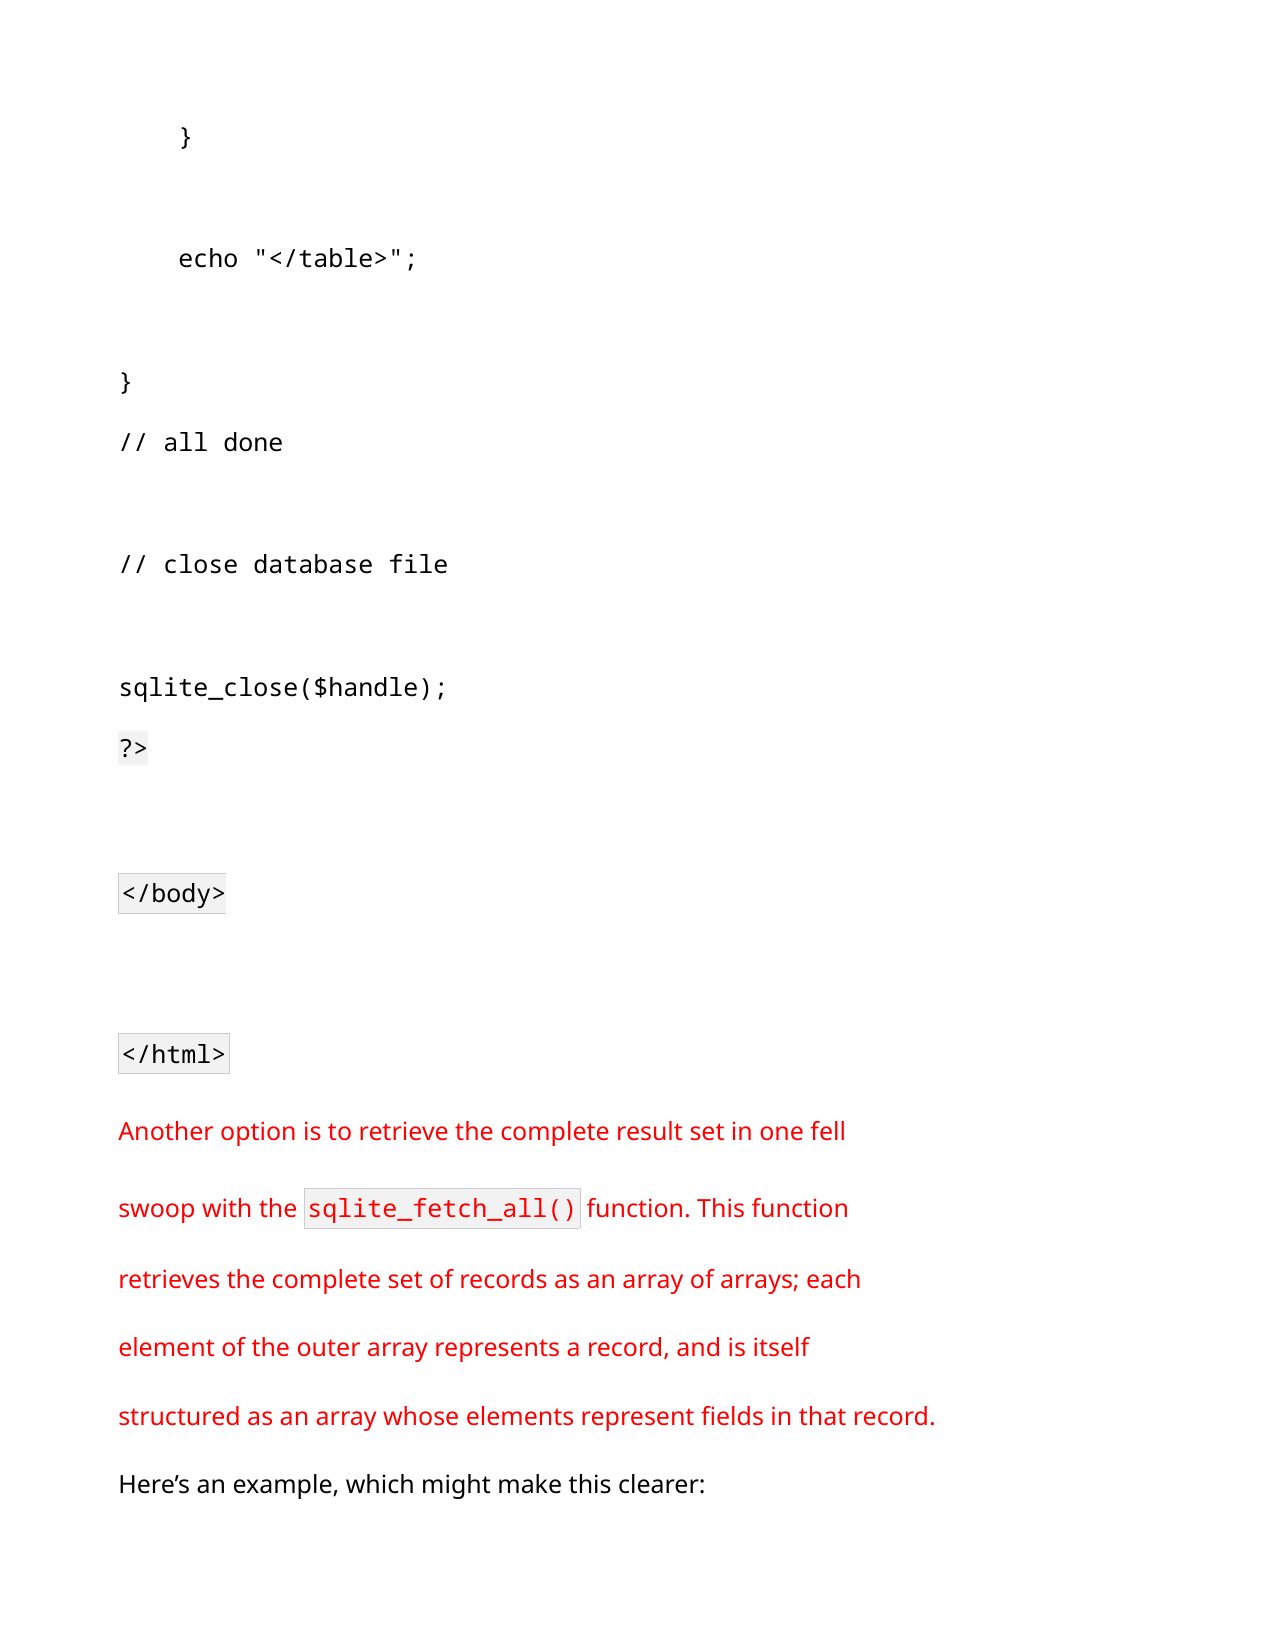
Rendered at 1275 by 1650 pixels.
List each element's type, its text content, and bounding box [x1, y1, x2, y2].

text // all done // close database file sqlite_close($handle); [118, 424, 1157, 703]
text Here’s an example, which might make this clearer: [118, 1466, 1157, 1500]
text } echo "</table>"; } [118, 118, 1157, 397]
text ?> </body> </html> [118, 731, 1157, 1073]
text Another option is to retrieve the complete result set in one fell swoop with the sqlite_fetch_all() function. This function retrieves the complete set of records as an array of arrays; each element of the outer array represents a record, and is itself structured as an array whose elements represent fields in that record. [118, 1113, 1157, 1432]
